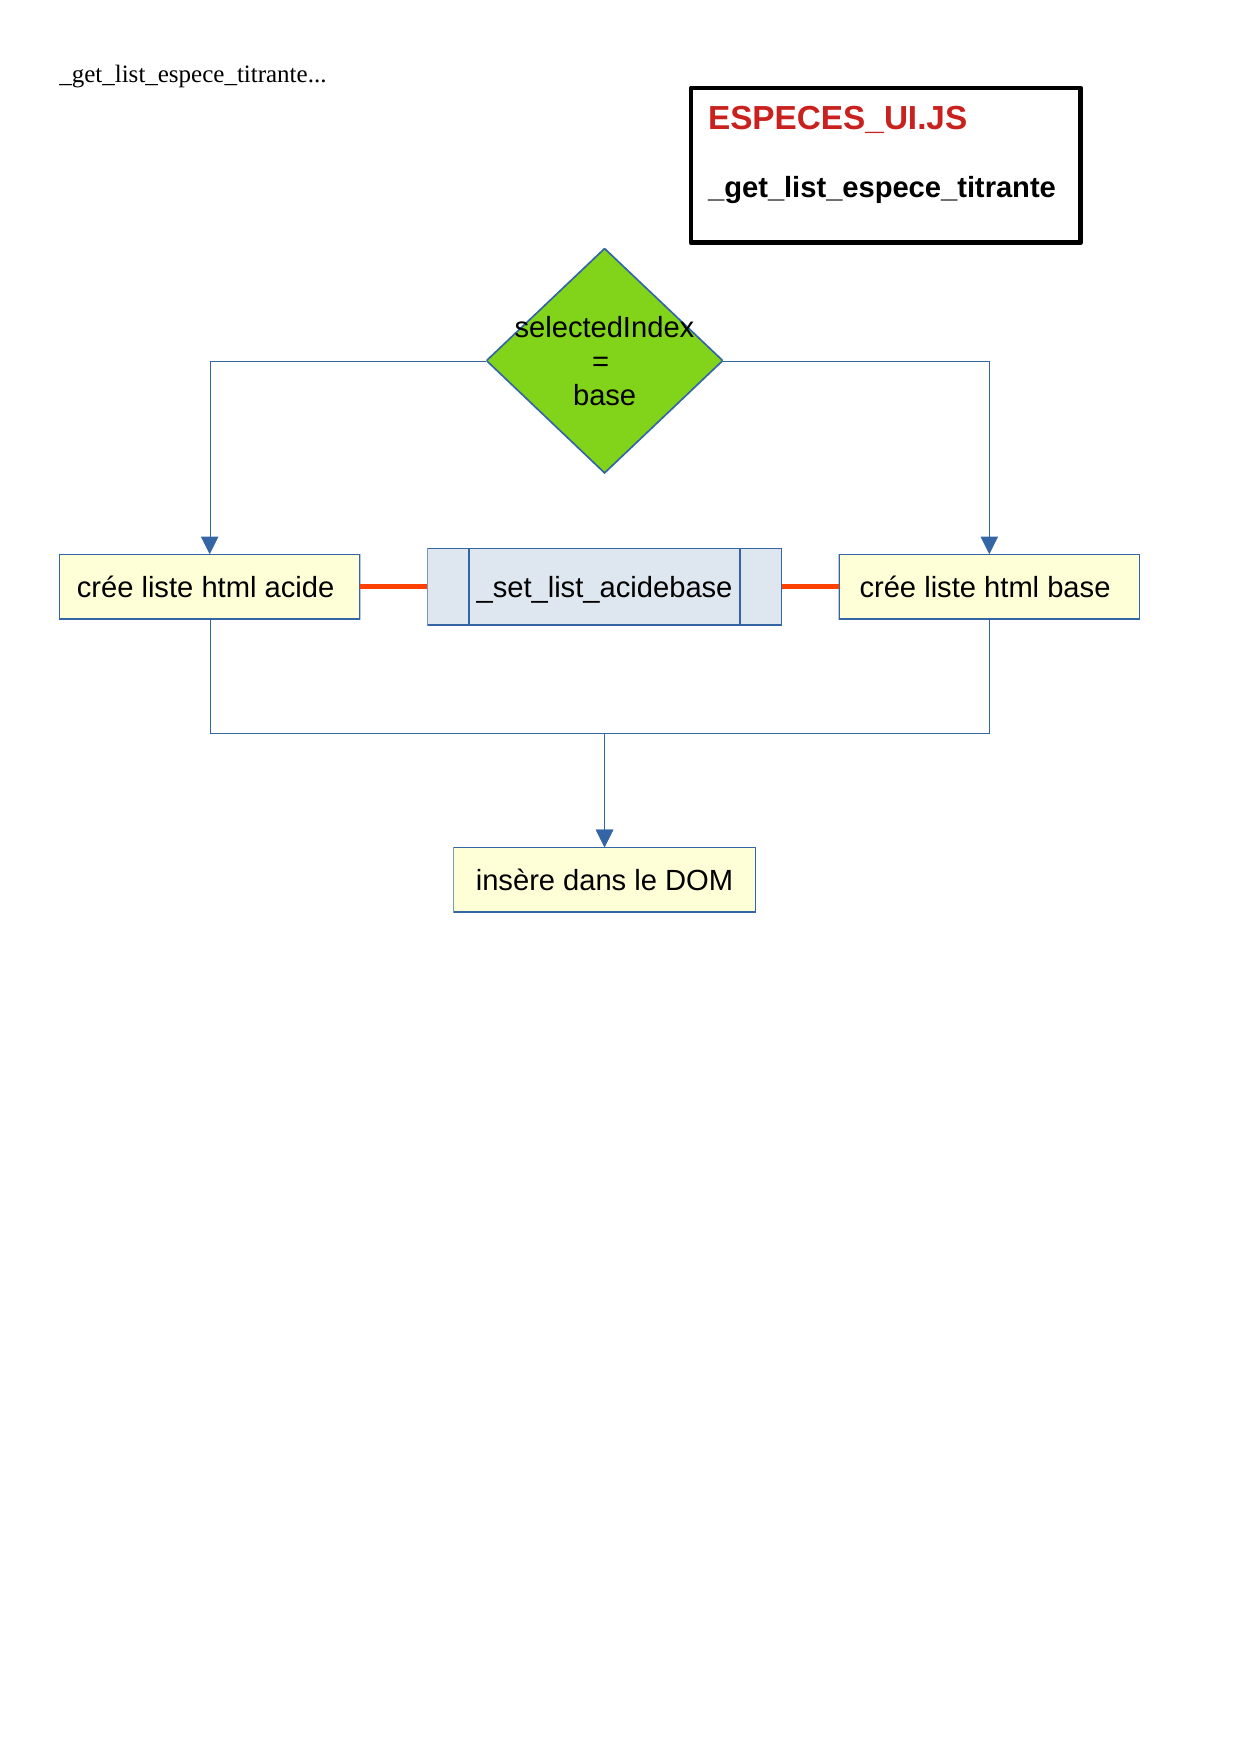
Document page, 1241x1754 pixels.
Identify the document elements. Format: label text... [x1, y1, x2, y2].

text _get_list_espece_titrante... [59, 59, 1181, 88]
